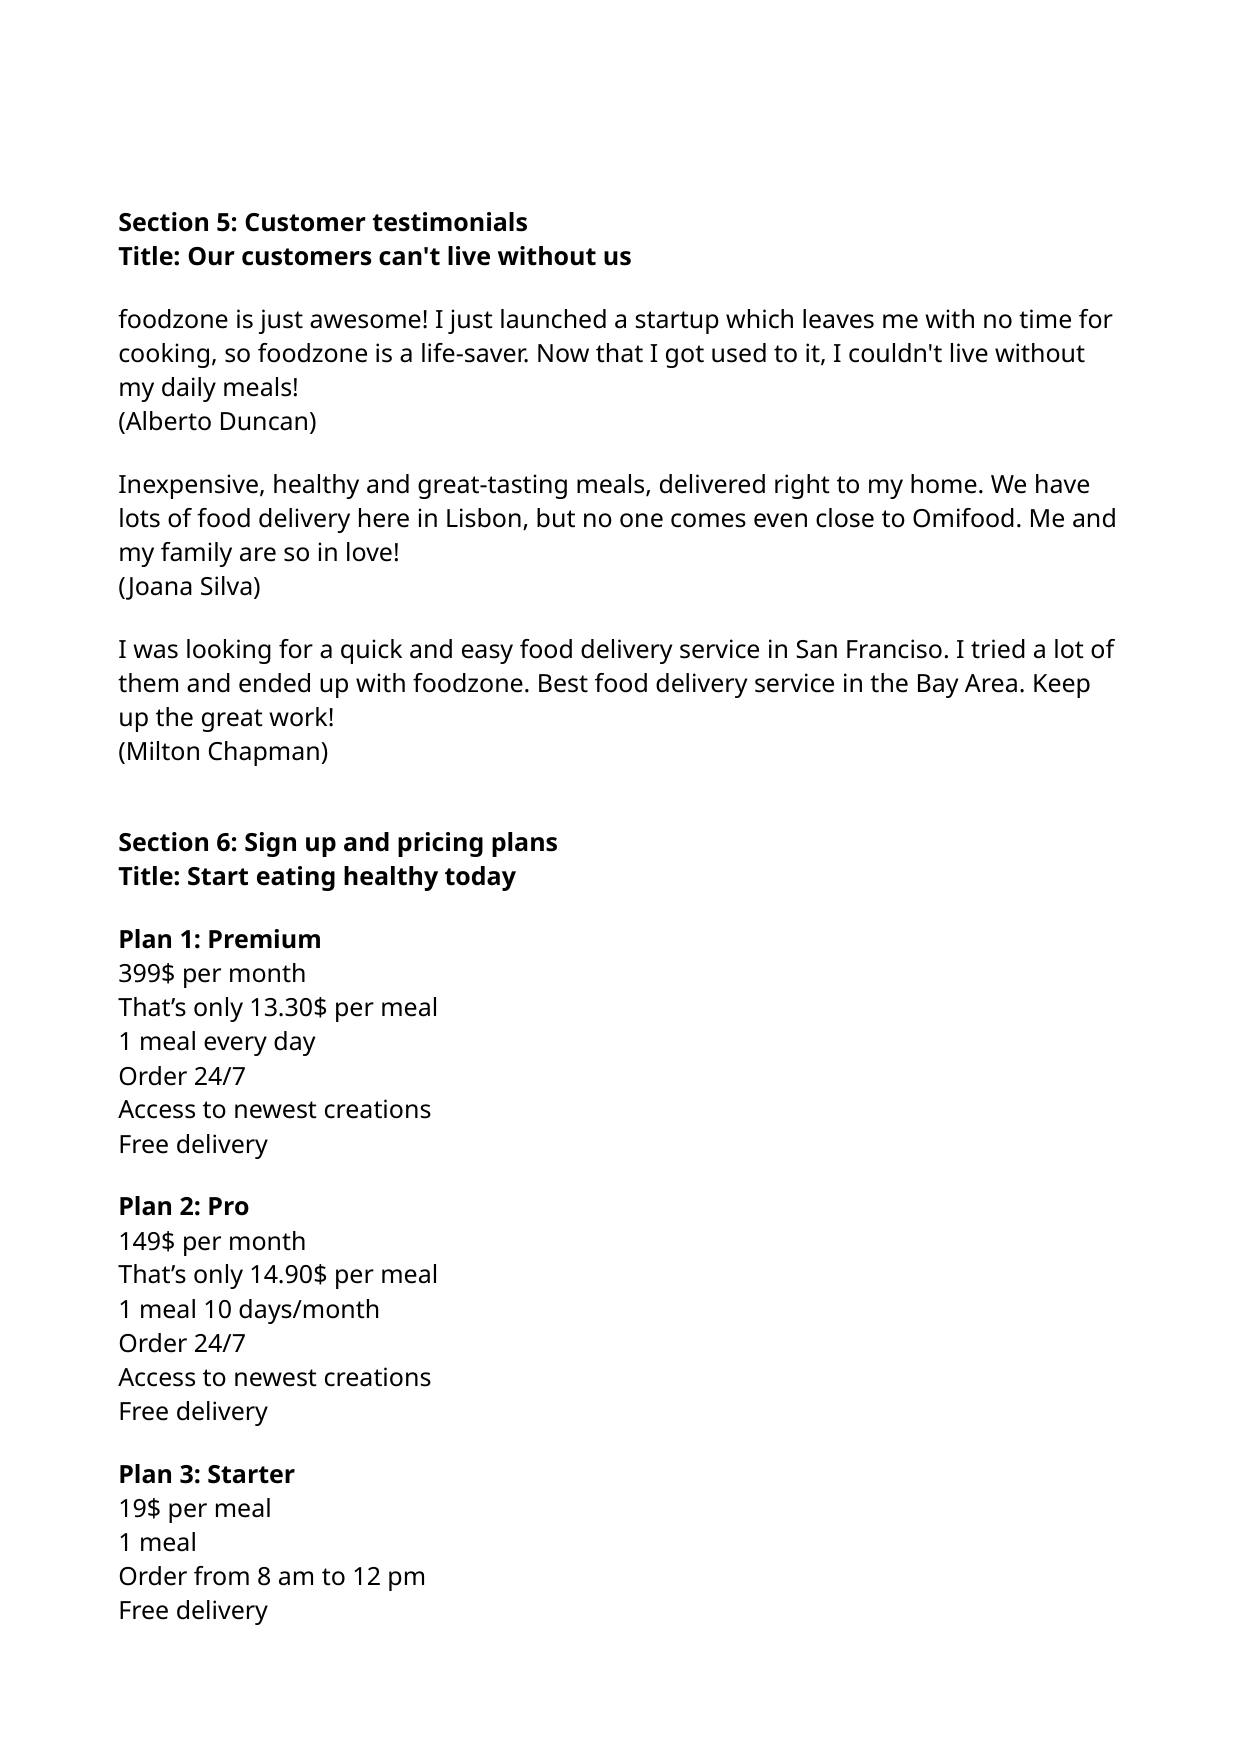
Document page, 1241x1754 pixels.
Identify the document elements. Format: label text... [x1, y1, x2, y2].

text Free delivery [118, 1393, 1122, 1427]
text 1 meal [118, 1524, 1122, 1558]
text Section 6: Sign up and pricing plans [118, 825, 1122, 859]
text Order 24/7 [118, 1058, 1122, 1092]
text 149$ per month [118, 1223, 1122, 1257]
text (Milton Chapman) [118, 733, 1122, 767]
text Free delivery [118, 1126, 1122, 1160]
text Plan 3: Starter [118, 1456, 1122, 1490]
text Access to newest creations [118, 1092, 1122, 1126]
text 399$ per month [118, 956, 1122, 990]
text (Joana Silva) [118, 568, 1122, 602]
text Free delivery [118, 1592, 1122, 1627]
text Order 24/7 [118, 1325, 1122, 1359]
text (Alberto Duncan) [118, 403, 1122, 437]
text 1 meal 10 days/month [118, 1291, 1122, 1325]
text Access to newest creations [118, 1359, 1122, 1393]
text That’s only 14.90$ per meal [118, 1257, 1122, 1291]
text foodzone is just awesome! I just launched a startup which leaves me with no time for cooking, so foodzone is a life-saver. Now that I got used to it, I couldn't live without my daily meals! [118, 301, 1122, 403]
text That’s only 13.30$ per meal [118, 990, 1122, 1024]
text I was looking for a quick and easy food delivery service in San Franciso. I tried a lot of them and ended up with foodzone. Best food delivery service in the Bay Area. Keep up the great work! [118, 631, 1122, 733]
text 1 meal every day [118, 1024, 1122, 1058]
text Order from 8 am to 12 pm [118, 1558, 1122, 1592]
text Plan 2: Pro [118, 1189, 1122, 1223]
text Plan 1: Premium [118, 922, 1122, 956]
text Title: Our customers can't live without us [118, 238, 1122, 272]
text 19$ per meal [118, 1490, 1122, 1524]
text Inexpensive, healthy and great-tasting meals, delivered right to my home. We have lots of food delivery here in Lisbon, but no one comes even close to Omifood. Me and my family are so in love! [118, 466, 1122, 568]
text Section 5: Customer testimonials [118, 204, 1122, 238]
text Title: Start eating healthy today [118, 859, 1122, 893]
